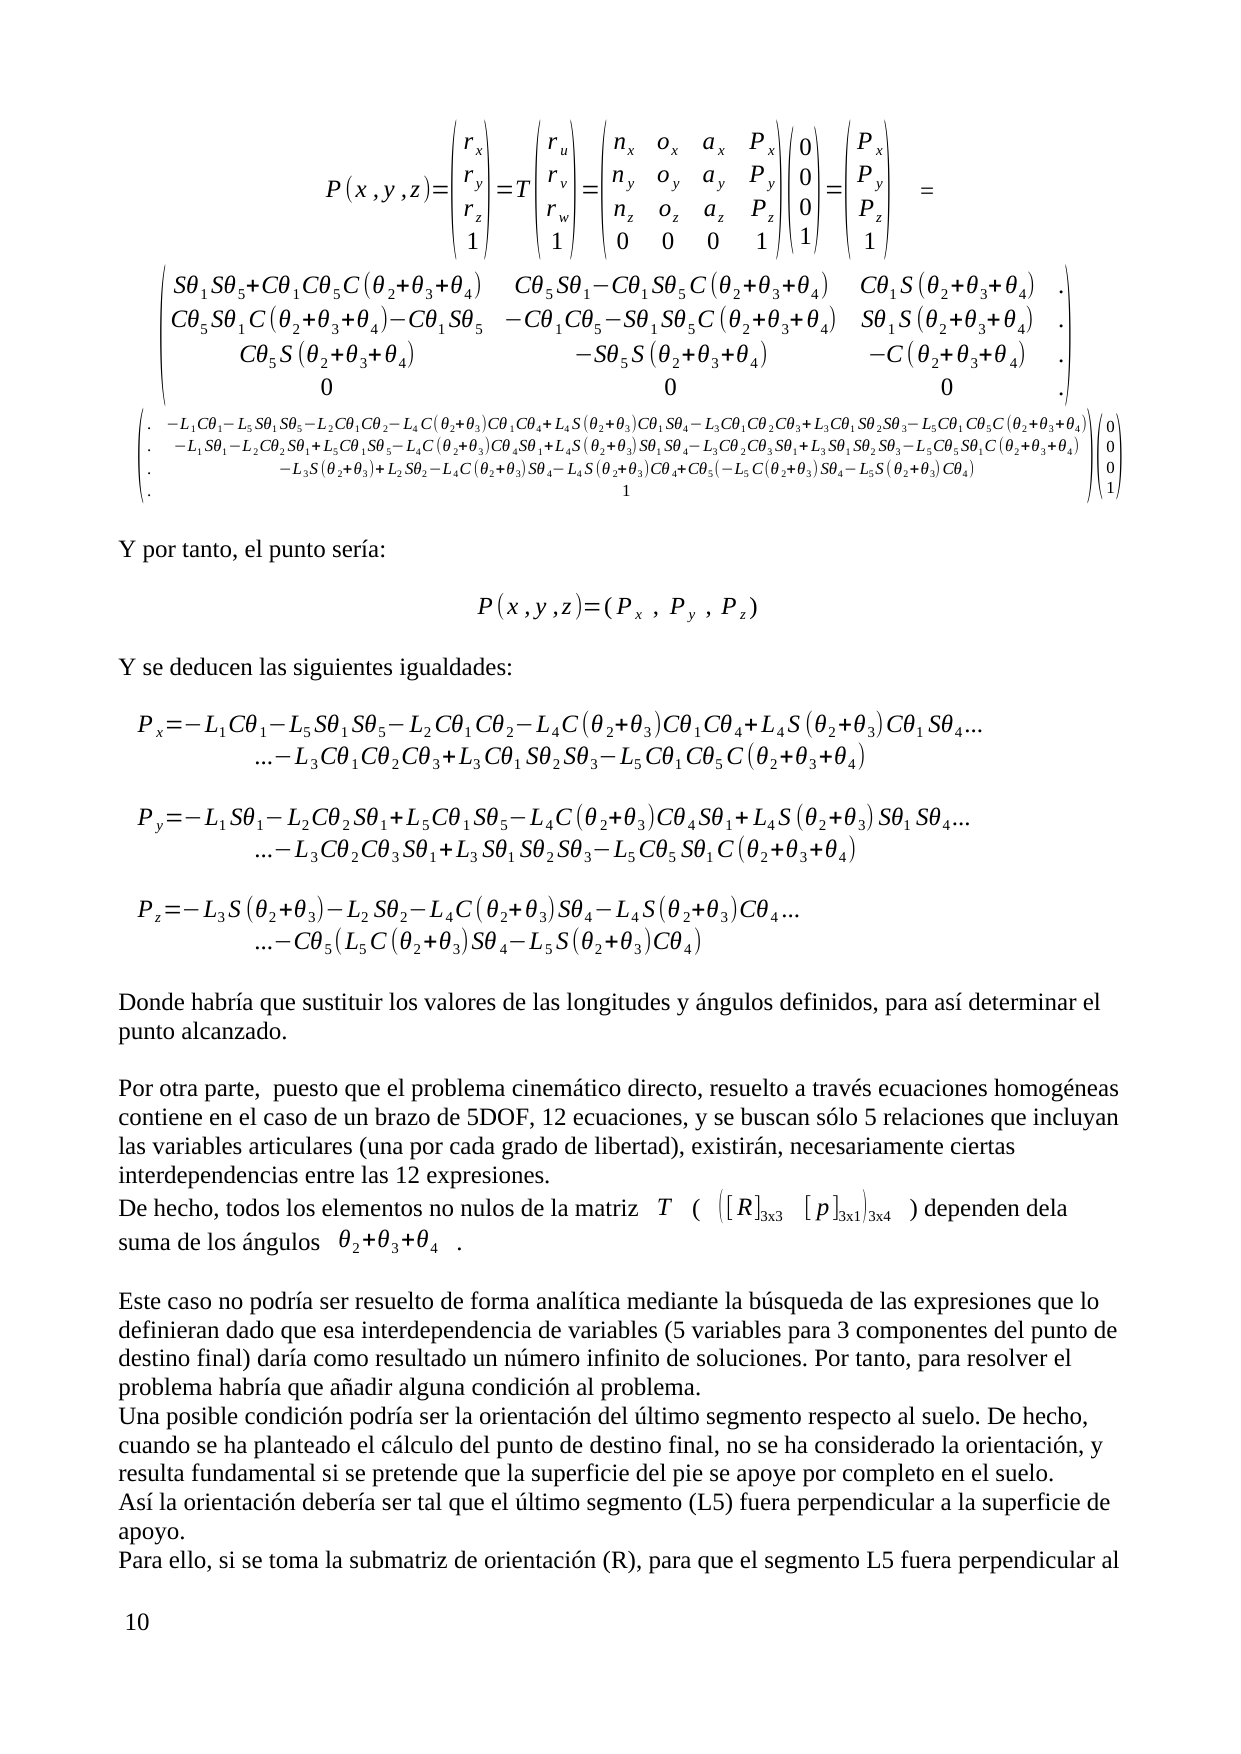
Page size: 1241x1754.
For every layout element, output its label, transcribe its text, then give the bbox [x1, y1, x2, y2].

text Este caso no podría ser resuelto de forma analítica mediante la búsqueda de las expresiones que lo definieran dado que esa interdependencia de variables (5 variables para 3 componentes del punto de destino final) daría como resultado un número infinito de soluciones. Por tanto, para resolver el problema habría que añadir alguna condición al problema. [118, 1286, 1122, 1401]
text Así la orientación debería ser tal que el último segmento (L5) fuera perpendicular a la superficie de apoyo. [118, 1487, 1122, 1545]
text Una posible condición podría ser la orientación del último segmento respecto al suelo. De hecho, cuando se ha planteado el cálculo del punto de destino final, no se ha considerado la orientación, y resulta fundamental si se pretende que la superficie del pie se apoye por completo en el suelo. [118, 1401, 1122, 1487]
text De hecho, todos los elementos no nulos de la matriz() dependen dela suma de los ángulos. [118, 1188, 1122, 1257]
text Para ello, si se toma la submatriz de orientación (R), para que el segmento L5 fuera perpendicular al [118, 1545, 1122, 1573]
text Por otra parte, puesto que el problema cinemático directo, resuelto a través ecuaciones homogéneas contiene en el caso de un brazo de 5DOF, 12 ecuaciones, y se buscan sólo 5 relaciones que incluyan las variables articulares (una por cada grado de libertad), existirán, necesariamente ciertas [118, 1073, 1122, 1160]
text Y por tanto, el punto sería: [118, 534, 1122, 563]
text Y se deducen las siguientes igualdades: [118, 652, 1122, 680]
text interdependencias entre las 12 expresiones. [118, 1160, 1122, 1188]
text Donde habría que sustituir los valores de las longitudes y ángulos definidos, para así determinar el punto alcanzado. [118, 987, 1122, 1045]
text = [118, 118, 1122, 262]
